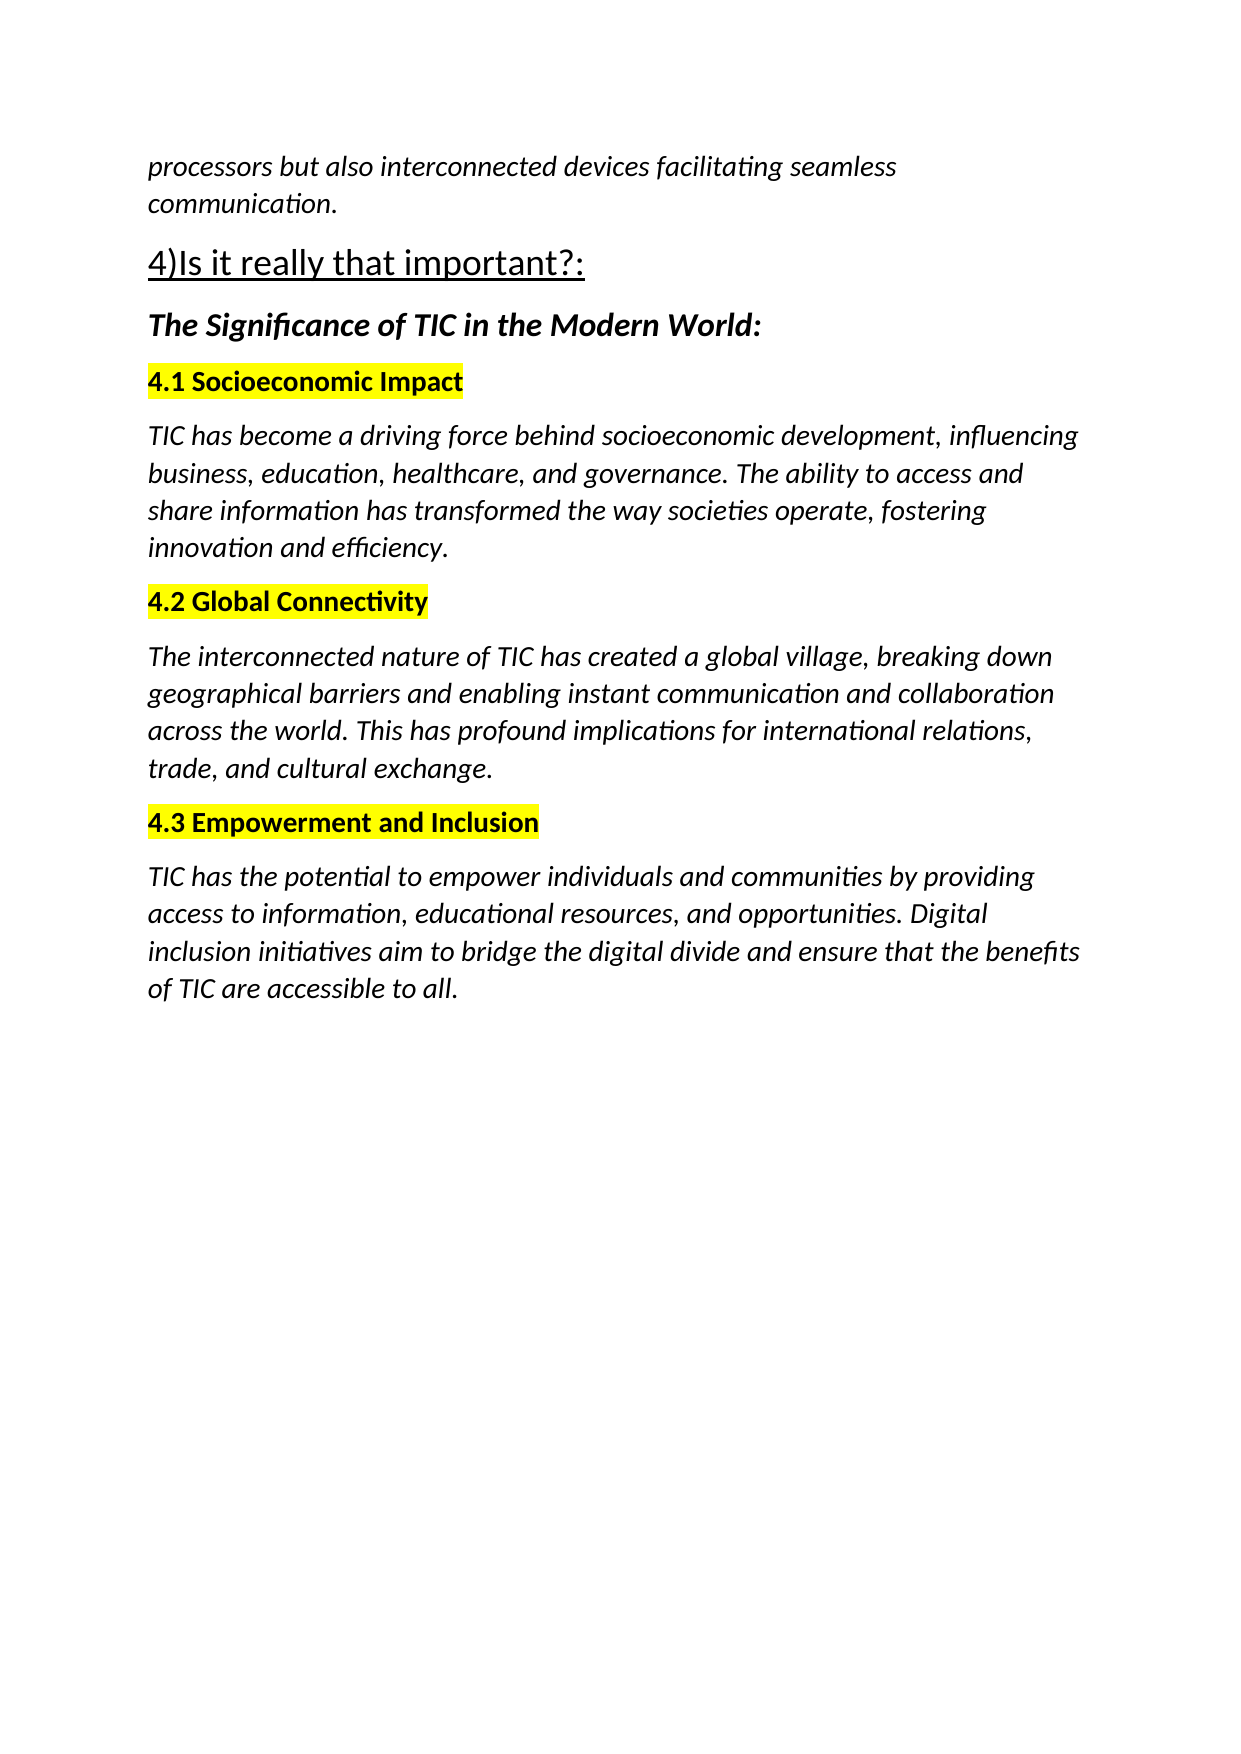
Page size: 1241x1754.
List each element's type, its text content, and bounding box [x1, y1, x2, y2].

text The interconnected nature of TIC has created a global village, breaking down geographical barriers and enabling instant communication and collaboration across the world. This has profound implications for international relations, trade, and cultural exchange. [148, 638, 1093, 785]
text TIC has the potential to empower individuals and communities by providing access to information, educational resources, and opportunities. Digital inclusion initiatives aim to bridge the digital divide and ensure that the benefits of TIC are accessible to all. [148, 858, 1093, 1006]
text 4.1 Socioeconomic Impact [148, 363, 1093, 399]
text The Significance of TIC in the Modern World: [148, 304, 1093, 344]
text TIC has become a driving force behind socioeconomic development, influencing business, education, healthcare, and governance. The ability to access and share information has transformed the way societies operate, fostering innovation and efficiency. [148, 417, 1093, 565]
text 4.3 Empowerment and Inclusion [148, 804, 1093, 839]
text 4.2 Global Connectivity [148, 583, 1093, 619]
text 4)Is it really that important?: [148, 239, 1093, 285]
text processors but also interconnected devices facilitating seamless communication. [148, 148, 1093, 221]
